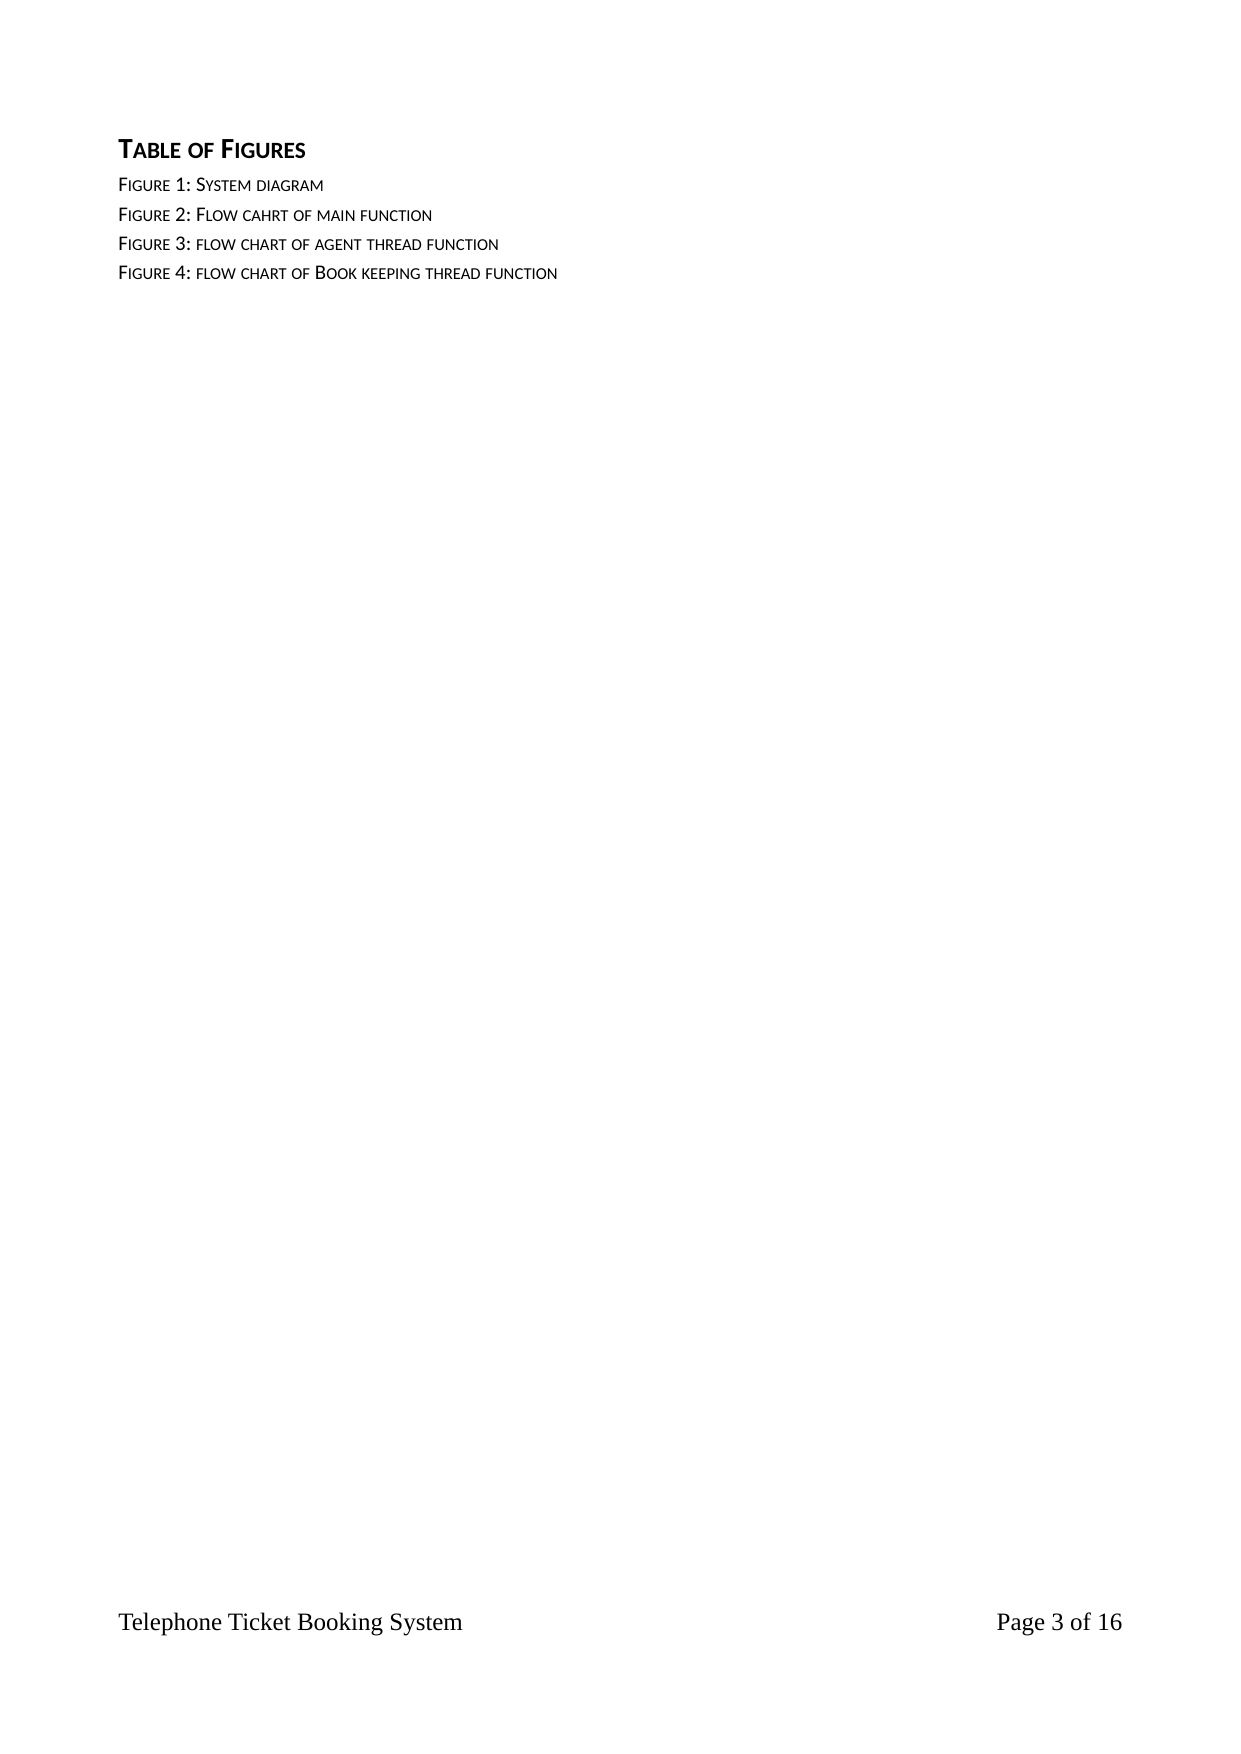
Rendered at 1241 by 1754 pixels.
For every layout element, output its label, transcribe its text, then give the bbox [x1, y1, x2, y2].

text Figure 2: Flow cahrt of main function [118, 201, 1122, 226]
text Figure 4: flow chart of Book keeping thread function [118, 259, 1122, 284]
text Figure 1: System diagram [118, 172, 1122, 197]
text Figure 3: flow chart of agent thread function [118, 230, 1122, 255]
text Table of Figures [118, 131, 1122, 166]
